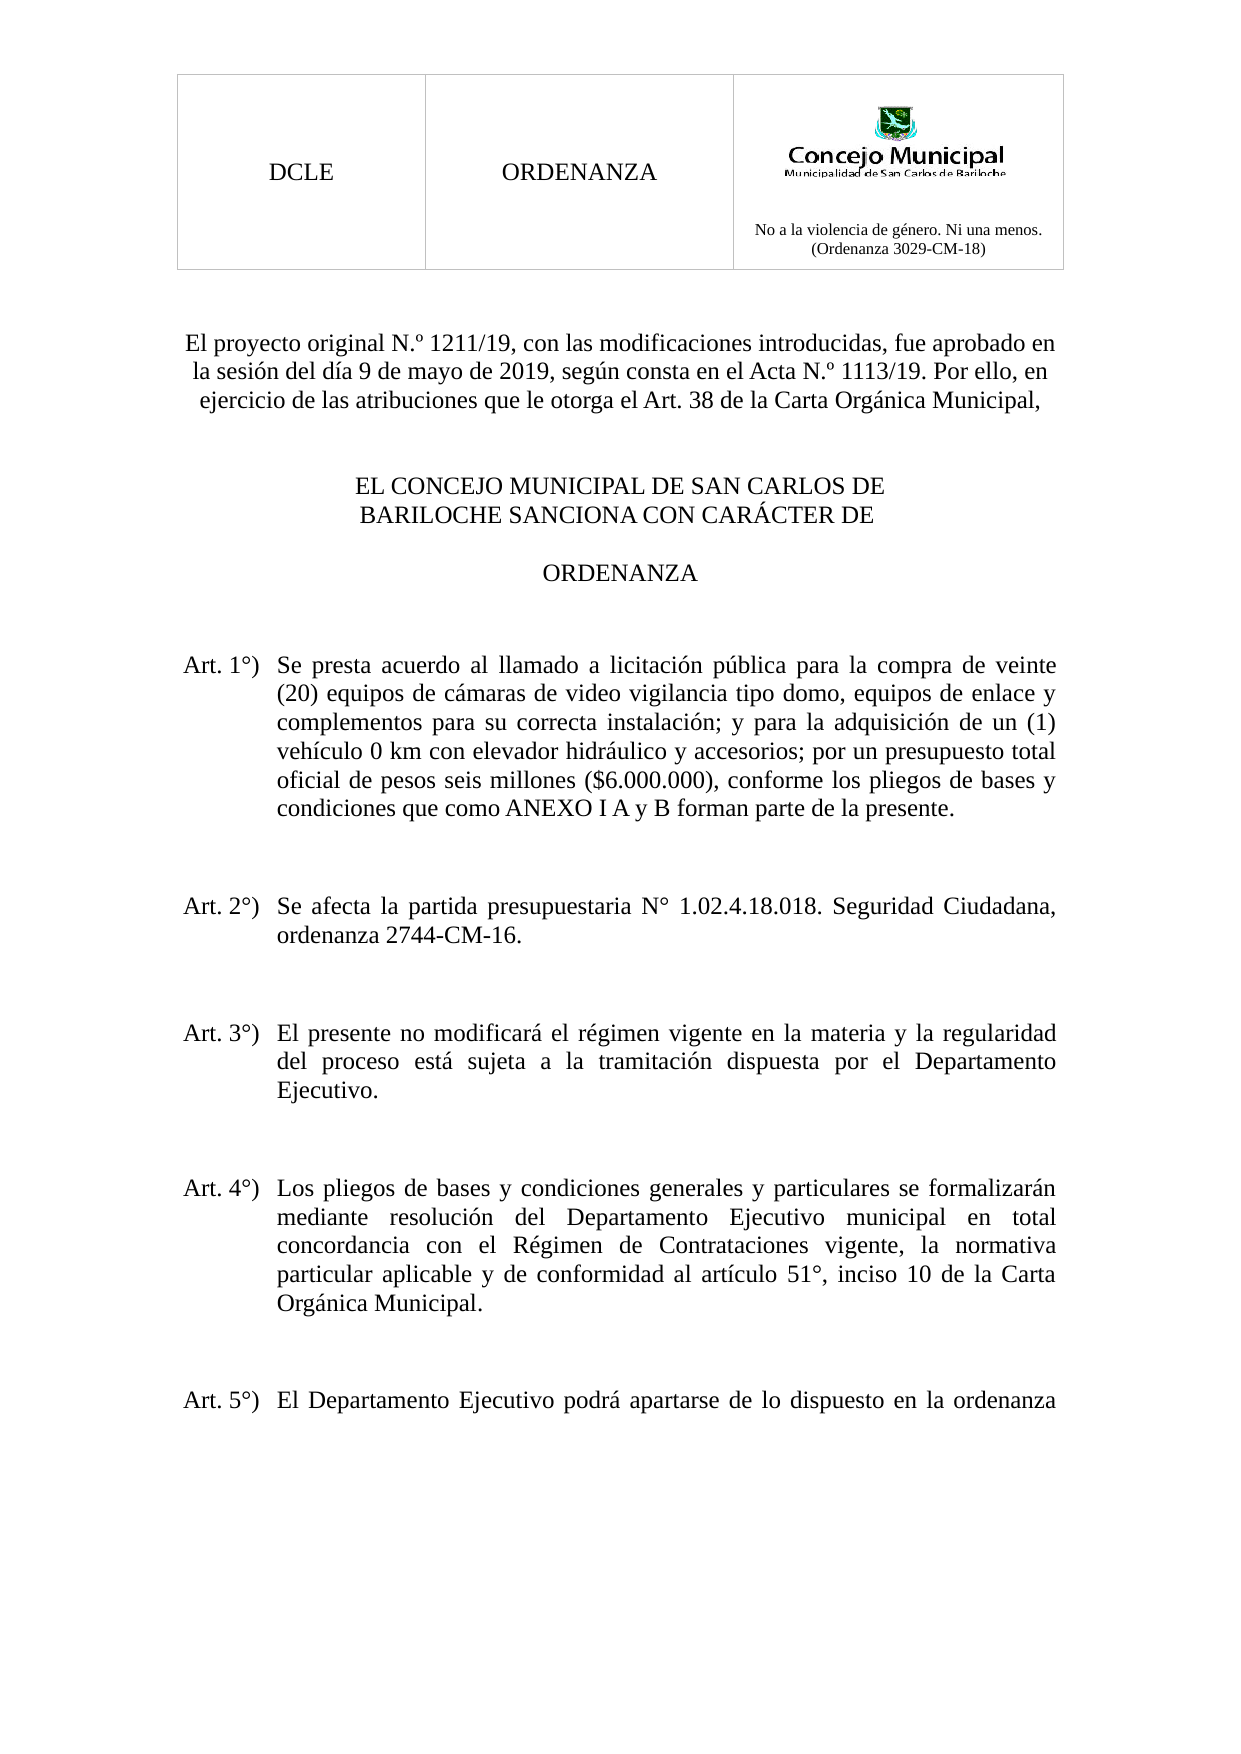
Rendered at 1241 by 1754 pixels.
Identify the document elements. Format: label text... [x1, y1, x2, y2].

table_header Se presta acuerdo al llamado a licitación pública para la compra de veinte (20) equipos de cámaras de video vigilancia tipo domo, equipos de enlace y complementos para su correcta instalación; y para la adquisición de un (1) vehículo 0 km con elevador hidráulico y accesorios; por un presupuesto total oficial de pesos seis millones ($6.000.000), conforme los pliegos de bases y condiciones que como ANEXO I A y B forman parte de la presente. [271, 644, 1063, 885]
table_cell Se afecta la partida presupuestaria N° 1.02.4.18.018. Seguridad Ciudadana, ordenanza 2744-CM-16. [271, 885, 1063, 1012]
table_header Art. 1°) [177, 644, 271, 885]
table_cell Art. 2°) [177, 885, 271, 1012]
table_cell Art. 3°) [177, 1012, 271, 1167]
table_cell Los pliegos de bases y condiciones generales y particulares se formalizarán mediante resolución del Departamento Ejecutivo municipal en total concordancia con el Régimen de Contrataciones vigente, la normativa particular aplicable y de conformidad al artículo 51°, inciso 10 de la Carta Orgánica Municipal. [271, 1167, 1063, 1380]
text El proyecto original N.º 1211/19, con las modificaciones introducidas, fue aprobado en la sesión del día 9 de mayo de 2019, según consta en el Acta N.º 1113/19. Por ello, en ejercicio de las atribuciones que le otorga el Art. 38 de la Carta Orgánica Municipal, [177, 328, 1063, 414]
table_cell Art. 4°) [177, 1167, 271, 1380]
table_cell El Departamento Ejecutivo podrá apartarse de lo dispuesto en la ordenanza [271, 1380, 1063, 1420]
text EL CONCEJO MUNICIPAL DE SAN CARLOS DE BARILOCHE SANCIONA CON CARÁCTER DE [295, 471, 945, 529]
table_cell Art. 5°) [177, 1380, 271, 1420]
table_cell El presente no modificará el régimen vigente en la materia y la regularidad del proceso está sujeta a la tramitación dispuesta por el Departamento Ejecutivo. [271, 1012, 1063, 1167]
text ORDENANZA [295, 558, 945, 586]
